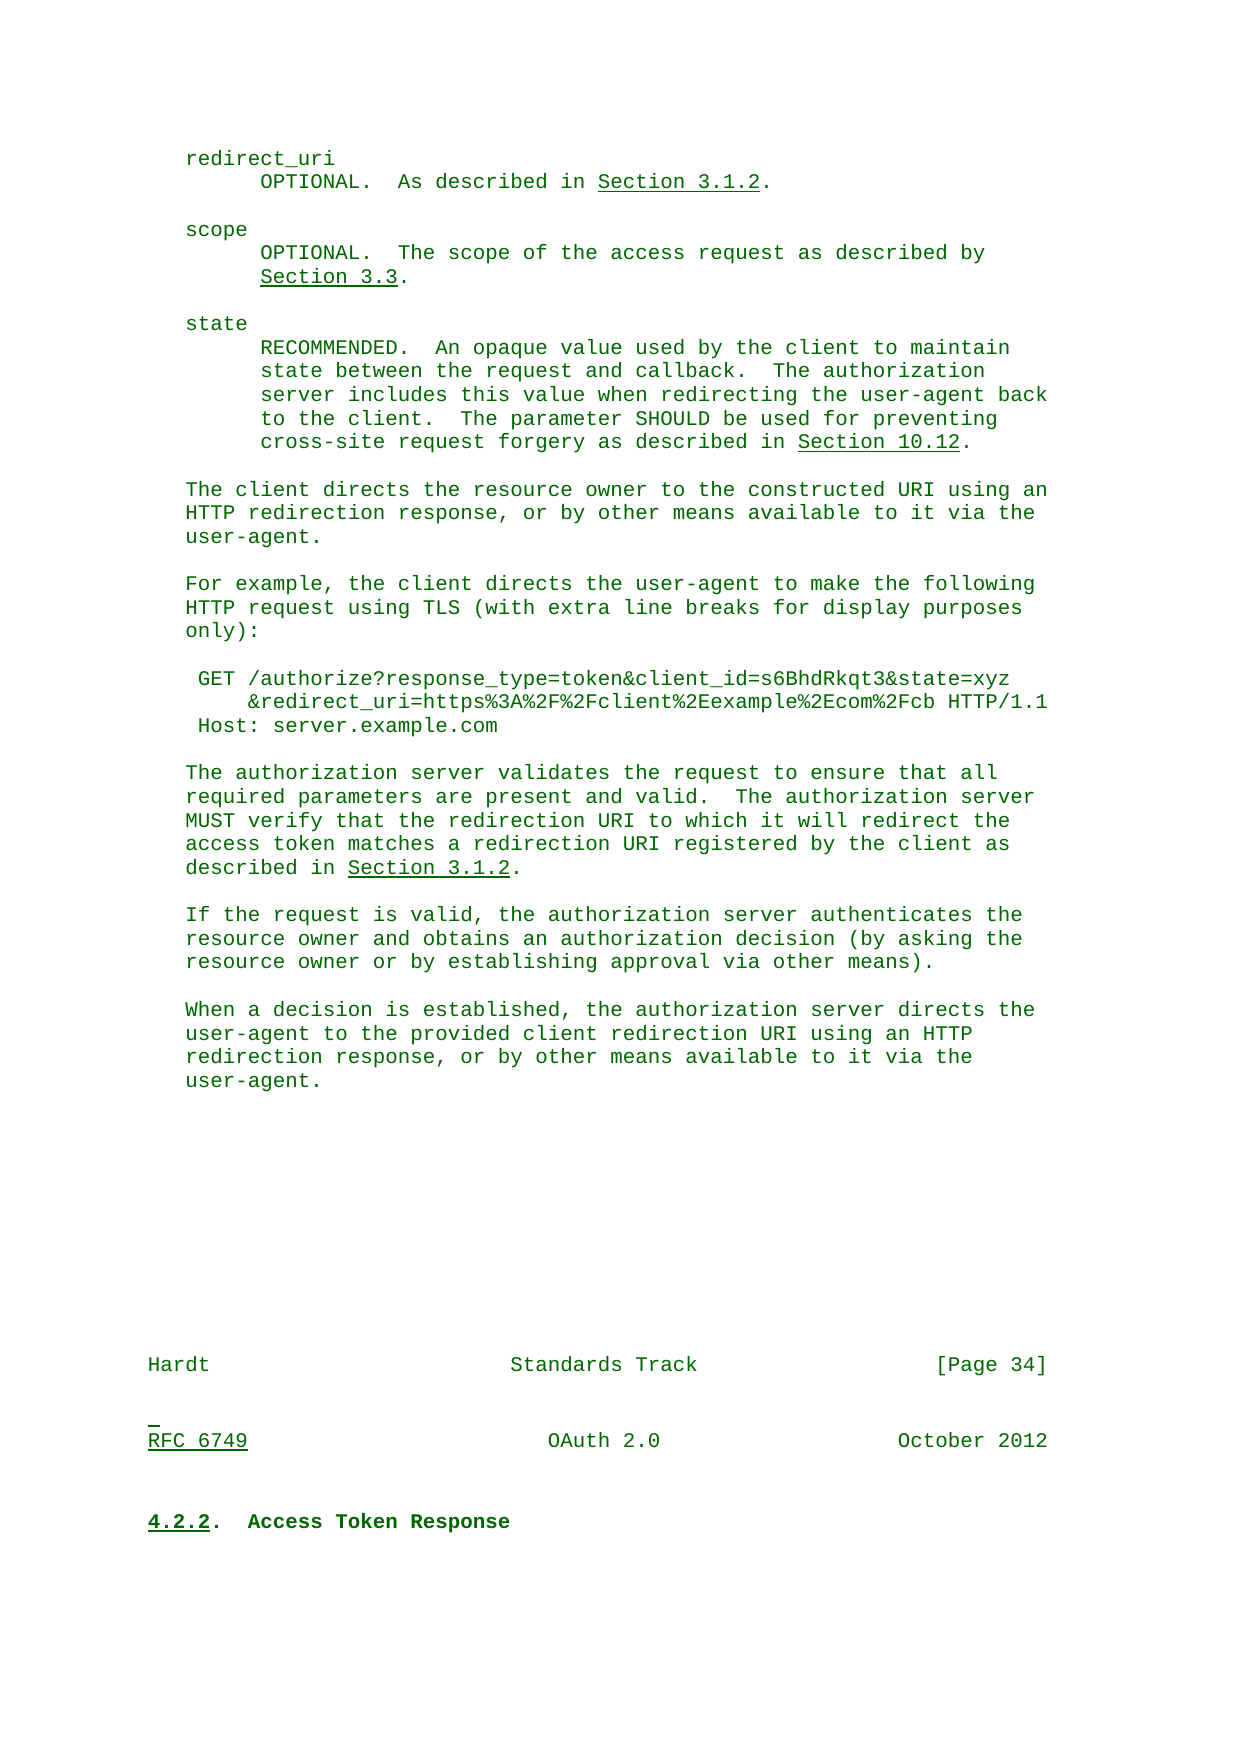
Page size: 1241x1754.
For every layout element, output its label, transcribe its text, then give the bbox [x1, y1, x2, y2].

text For example, the client directs the user-agent to make the following [148, 573, 1093, 597]
text state between the request and callback. The authorization [148, 360, 1093, 384]
text HTTP request using TLS (with extra line breaks for display purposes [148, 597, 1093, 621]
text OPTIONAL. As described in Section 3.1.2. [148, 171, 1093, 195]
text RECOMMENDED. An opaque value used by the client to maintain [148, 337, 1093, 360]
text 4.2.2. Access Token Response [148, 1511, 1093, 1534]
text GET /authorize?response_type=token&client_id=s6BhdRkqt3&state=xyz [148, 668, 1093, 691]
text Host: server.example.com [148, 715, 1093, 739]
text redirection response, or by other means available to it via the [148, 1046, 1093, 1070]
text state [148, 313, 1093, 337]
text user-agent to the provided client redirection URI using an HTTP [148, 1022, 1093, 1046]
text server includes this value when redirecting the user-agent back [148, 384, 1093, 408]
text If the request is valid, the authorization server authenticates the [148, 904, 1093, 928]
text required parameters are present and valid. The authorization server [148, 786, 1093, 810]
text redirect_uri [148, 148, 1093, 171]
text RFC 6749 OAuth 2.0 October 2012 [148, 1429, 1093, 1453]
text resource owner and obtains an authorization decision (by asking the [148, 928, 1093, 952]
text resource owner or by establishing approval via other means). [148, 952, 1093, 975]
text scope [148, 218, 1093, 242]
text MUST verify that the redirection URI to which it will redirect the [148, 810, 1093, 833]
text only): [148, 621, 1093, 644]
text user-agent. [148, 526, 1093, 549]
text When a decision is established, the authorization server directs the [148, 999, 1093, 1022]
text to the client. The parameter SHOULD be used for preventing [148, 408, 1093, 431]
text user-agent. [148, 1070, 1093, 1093]
text described in Section 3.1.2. [148, 857, 1093, 881]
text HTTP redirection response, or by other means available to it via the [148, 502, 1093, 526]
text &redirect_uri=https%3A%2F%2Fclient%2Eexample%2Ecom%2Fcb HTTP/1.1 [148, 691, 1093, 715]
text Hardt Standards Track [Page 34] [148, 1353, 1093, 1377]
text cross-site request forgery as described in Section 10.12. [148, 431, 1093, 455]
text access token matches a redirection URI registered by the client as [148, 833, 1093, 857]
text OPTIONAL. The scope of the access request as described by [148, 242, 1093, 266]
text The client directs the resource owner to the constructed URI using an [148, 479, 1093, 502]
text Section 3.3. [148, 266, 1093, 289]
text The authorization server validates the request to ensure that all [148, 762, 1093, 786]
